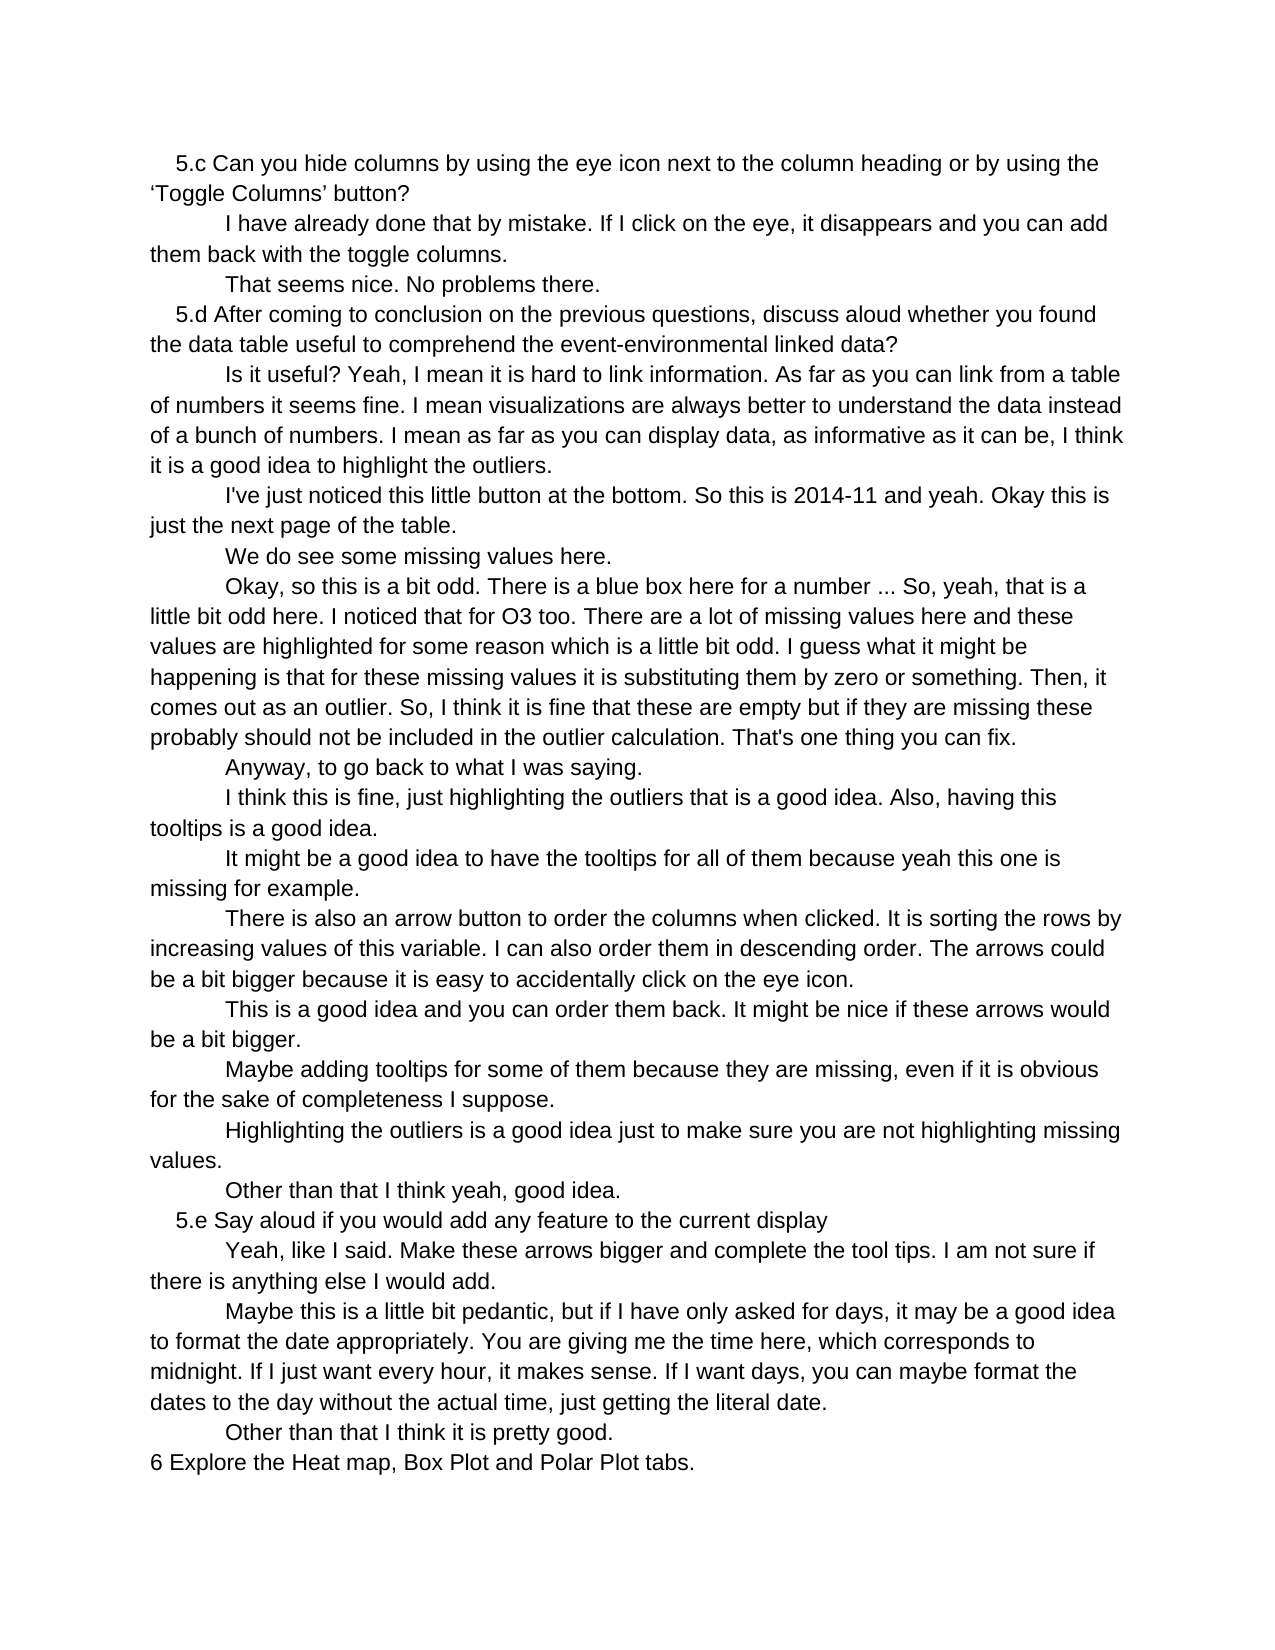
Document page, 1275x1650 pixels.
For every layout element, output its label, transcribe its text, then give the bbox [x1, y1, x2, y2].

text It might be a good idea to have the tooltips for all of them because yeah this one is missing for example. [150, 845, 1125, 901]
text Maybe adding tooltips for some of them because they are missing, even if it is obvious for the sake of completeness I suppose. [150, 1056, 1125, 1113]
text 6 Explore the Heat map, Box Plot and Polar Plot tabs. [150, 1449, 1125, 1475]
text Is it useful? Yeah, I mean it is hard to link information. As far as you can link from a table of numbers it seems fine. I mean visualizations are always better to understand the data instead of a bunch of numbers. I mean as far as you can display data, as informative as it can be, I think it is a good idea to highlight the outliers. [150, 361, 1125, 478]
text I've just noticed this little button at the bottom. So this is 2014-11 and yeah. Okay this is just the next page of the table. [150, 482, 1125, 539]
text Maybe this is a little bit pedantic, but if I have only asked for days, it may be a good idea to format the date appropriately. You are giving me the time here, which corresponds to midnight. If I just want every hour, it makes sense. If I want days, you can maybe format the dates to the day without the actual time, just getting the literal date. [150, 1298, 1125, 1415]
text That seems nice. No problems there. [150, 271, 1125, 297]
text Other than that I think it is pretty good. [150, 1419, 1125, 1445]
text Highlighting the outliers is a good idea just to make sure you are not highlighting missing values. [150, 1117, 1125, 1173]
text 5.c Can you hide columns by using the eye icon next to the column heading or by using the ‘Toggle Columns’ button? [150, 150, 1125, 207]
text Anyway, to go back to what I was saying. [150, 754, 1125, 781]
text We do see some missing values here. [150, 543, 1125, 569]
text There is also an arrow button to order the columns when clicked. It is sorting the rows by increasing values of this variable. I can also order them in descending order. The arrows could be a bit bigger because it is easy to accidentally click on the eye icon. [150, 905, 1125, 992]
text 5.e Say aloud if you would add any feature to the current display [150, 1207, 1125, 1234]
text Yeah, like I said. Make these arrows bigger and complete the tool tips. I am not sure if there is anything else I would add. [150, 1237, 1125, 1294]
text Okay, so this is a bit odd. There is a blue box here for a number ... So, yeah, that is a little bit odd here. I noticed that for O3 too. There are a lot of missing values here and these values are highlighted for some reason which is a little bit odd. I guess what it might be happening is that for these missing values it is substituting them by zero or something. Then, it comes out as an outlier. So, I think it is fine that these are empty but if they are missing these probably should not be included in the outlier calculation. That's one thing you can fix. [150, 573, 1125, 750]
text This is a good idea and you can order them back. It might be nice if these arrows would be a bit bigger. [150, 996, 1125, 1052]
text Other than that I think yeah, good idea. [150, 1177, 1125, 1203]
text I think this is fine, just highlighting the outliers that is a good idea. Also, having this tooltips is a good idea. [150, 784, 1125, 841]
text 5.d After coming to conclusion on the previous questions, discuss aloud whether you found the data table useful to comprehend the event-environmental linked data? [150, 301, 1125, 358]
text I have already done that by mistake. If I click on the eye, it disappears and you can add them back with the toggle columns. [150, 210, 1125, 267]
